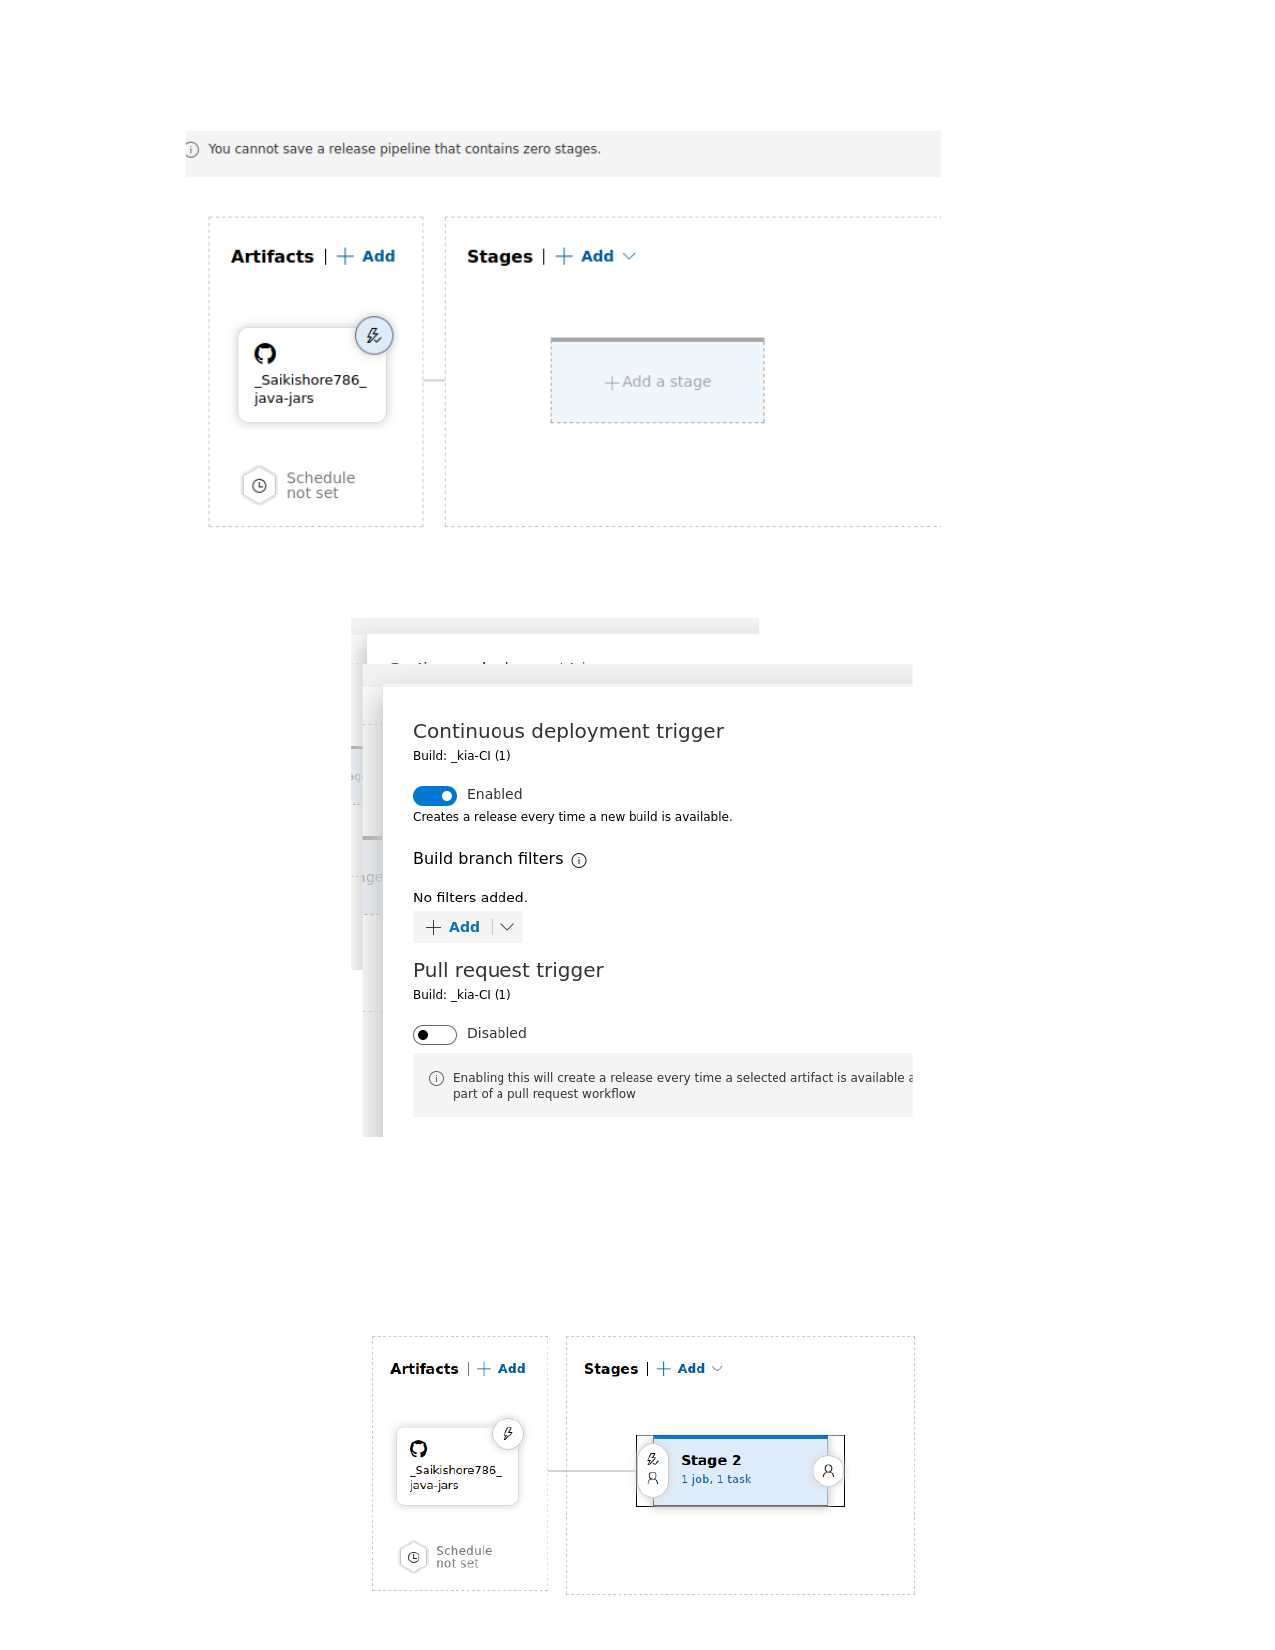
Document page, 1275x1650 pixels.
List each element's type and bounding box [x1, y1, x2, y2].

picture [354, 1325, 921, 1634]
picture [185, 131, 941, 556]
picture [351, 618, 913, 1137]
